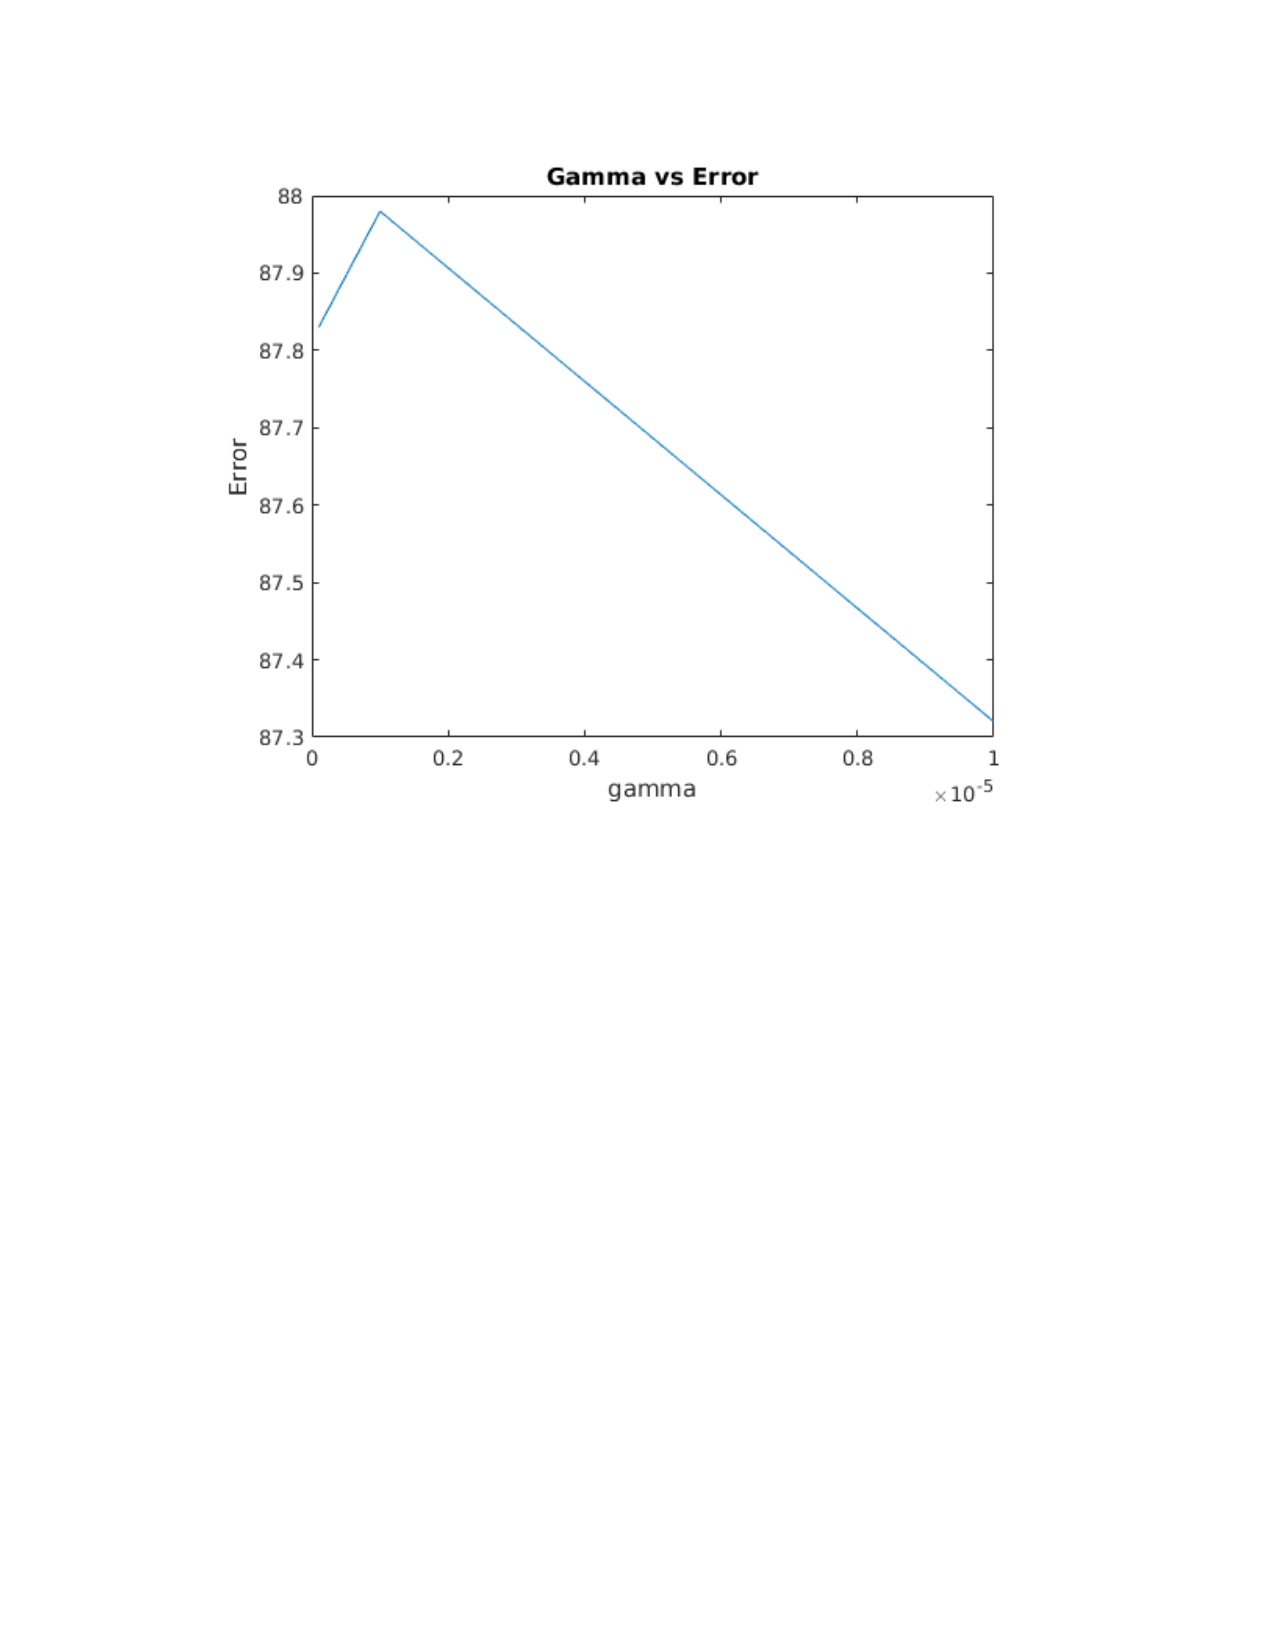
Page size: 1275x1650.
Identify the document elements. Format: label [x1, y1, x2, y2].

picture [198, 146, 1077, 811]
